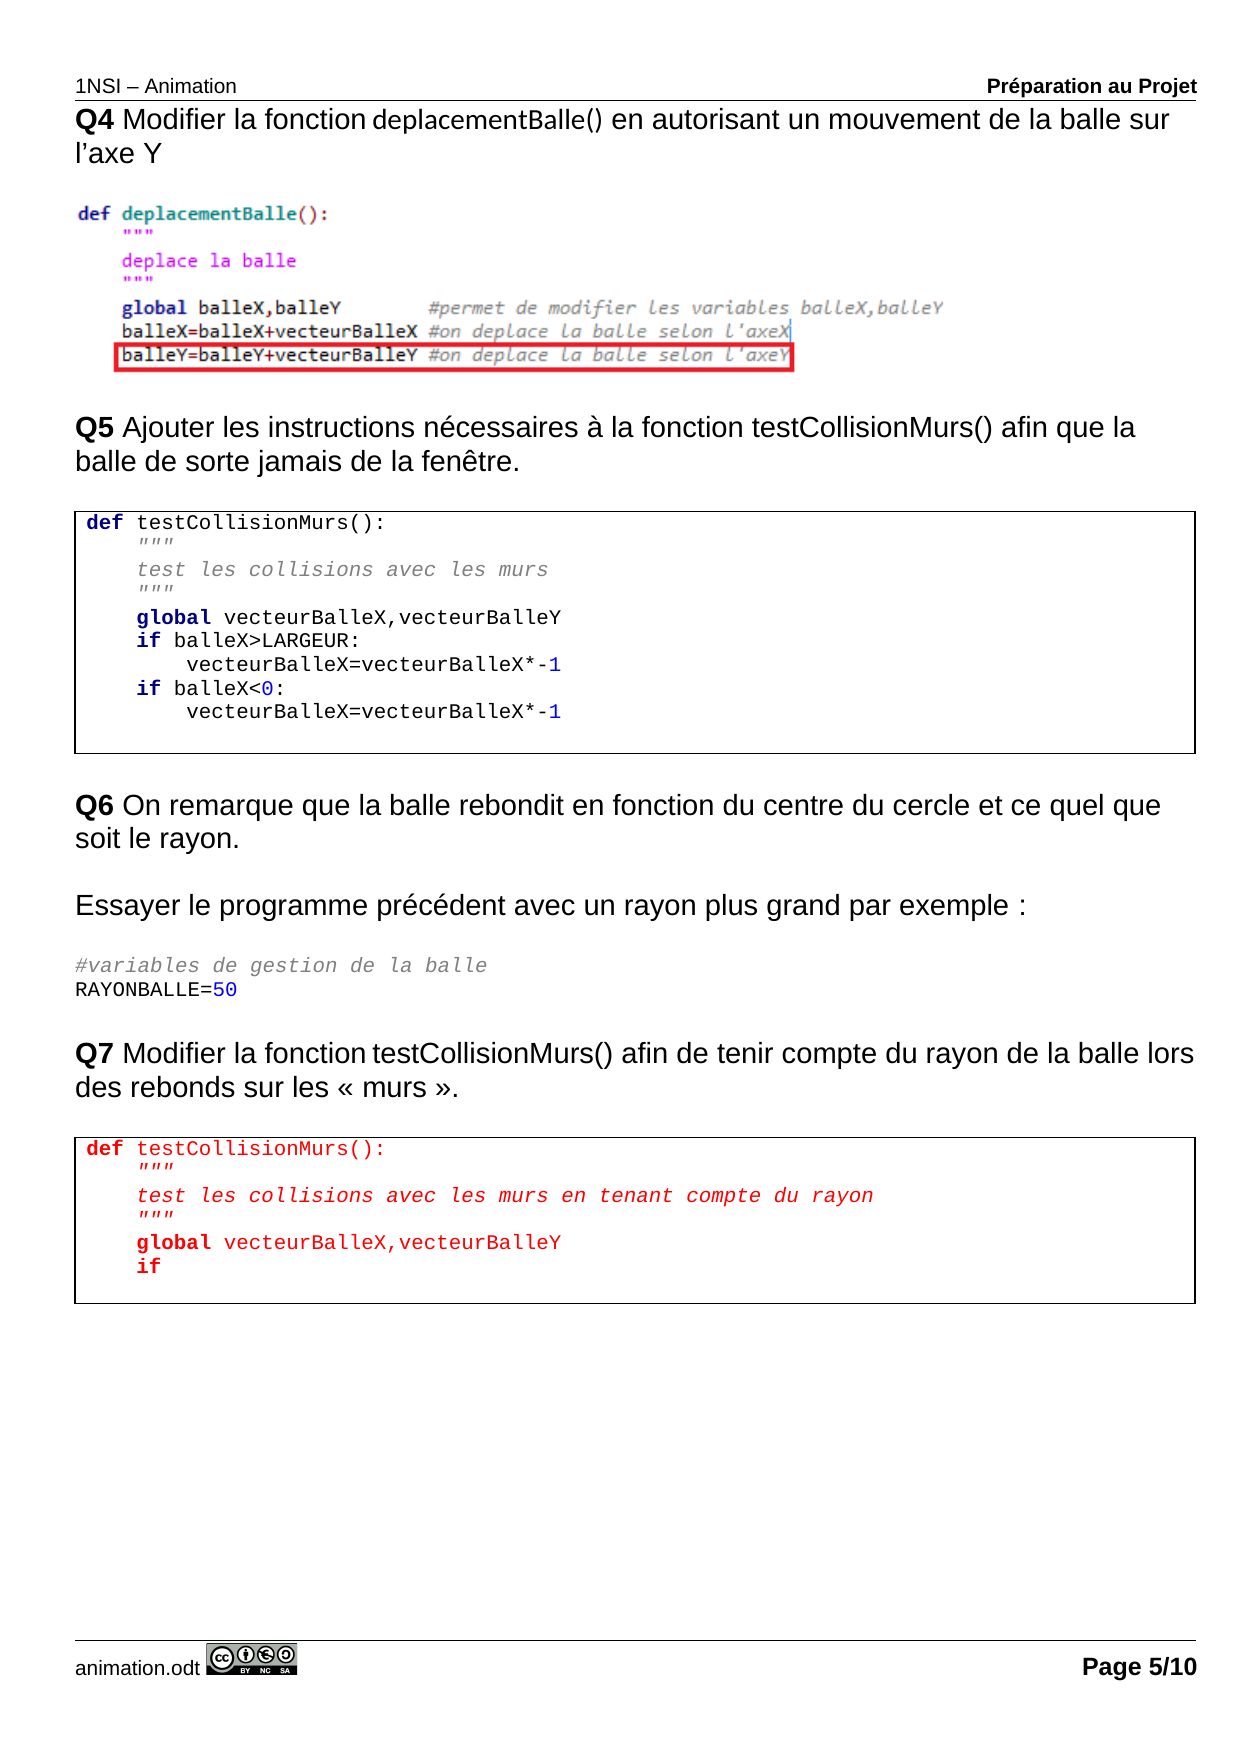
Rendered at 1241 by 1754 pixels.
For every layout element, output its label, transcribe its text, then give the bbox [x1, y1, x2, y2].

picture [75, 203, 951, 377]
text Q6 On remarque que la balle rebondit en fonction du centre du cercle et ce quel que soit le rayon. [75, 788, 1196, 855]
text #variables de gestion de la balle RAYONBALLE=50 [75, 955, 1196, 1003]
picture [206, 1643, 298, 1675]
text Q5 Ajouter les instructions nécessaires à la fonction testCollisionMurs() afin que la balle de sorte jamais de la fenêtre. [75, 411, 1196, 478]
text Q7 Modifier la fonction testCollisionMurs() afin de tenir compte du rayon de la balle lors des rebonds sur les « murs ». [75, 1036, 1196, 1103]
text Essayer le programme précédent avec un rayon plus grand par exemple : [75, 888, 1196, 922]
text Q4 Modifier la fonction deplacementBalle() en autorisant un mouvement de la balle sur l’axe Y [75, 101, 1196, 170]
